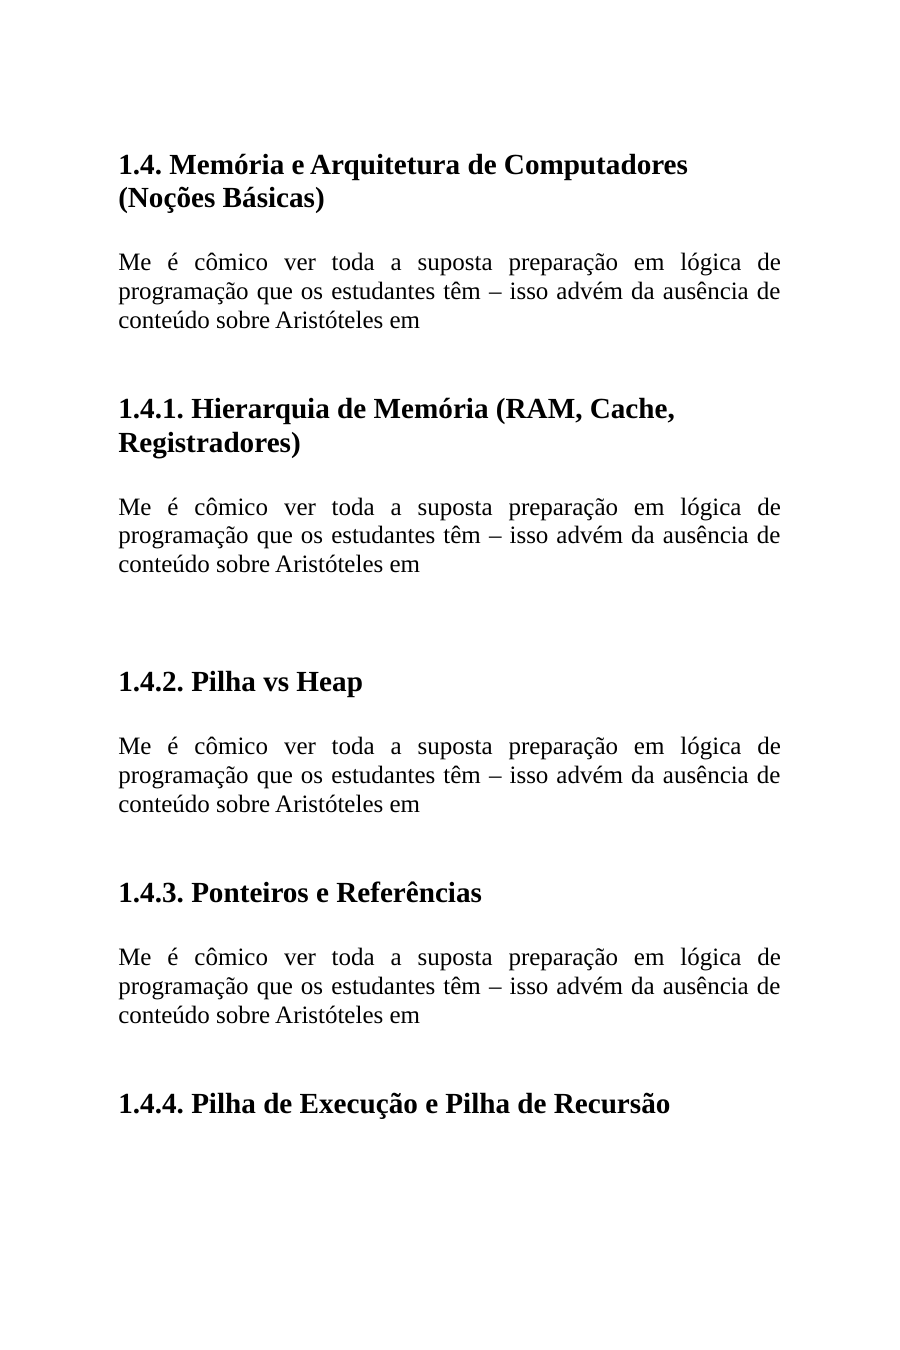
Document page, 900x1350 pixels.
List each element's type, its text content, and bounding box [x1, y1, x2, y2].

text Me é cômico ver toda a suposta preparação em lógica de programação que os estudantes têm – isso advém da ausência de conteúdo sobre Aristóteles em [118, 492, 782, 578]
text 1.4.3. Ponteiros e Referências [118, 875, 782, 909]
text 1.4.4. Pilha de Execução e Pilha de Recursão [118, 1086, 782, 1119]
text Me é cômico ver toda a suposta preparação em lógica de programação que os estudantes têm – isso advém da ausência de conteúdo sobre Aristóteles em [118, 731, 782, 818]
text 1.4. Memória e Arquitetura de Computadores (Noções Básicas) [118, 147, 782, 214]
text Me é cômico ver toda a suposta preparação em lógica de programação que os estudantes têm – isso advém da ausência de conteúdo sobre Aristóteles em [118, 942, 782, 1028]
text 1.4.1. Hierarquia de Memória (RAM, Cache, Registradores) [118, 391, 782, 458]
text 1.4.2. Pilha vs Heap [118, 664, 782, 698]
text Me é cômico ver toda a suposta preparação em lógica de programação que os estudantes têm – isso advém da ausência de conteúdo sobre Aristóteles em [118, 247, 782, 334]
